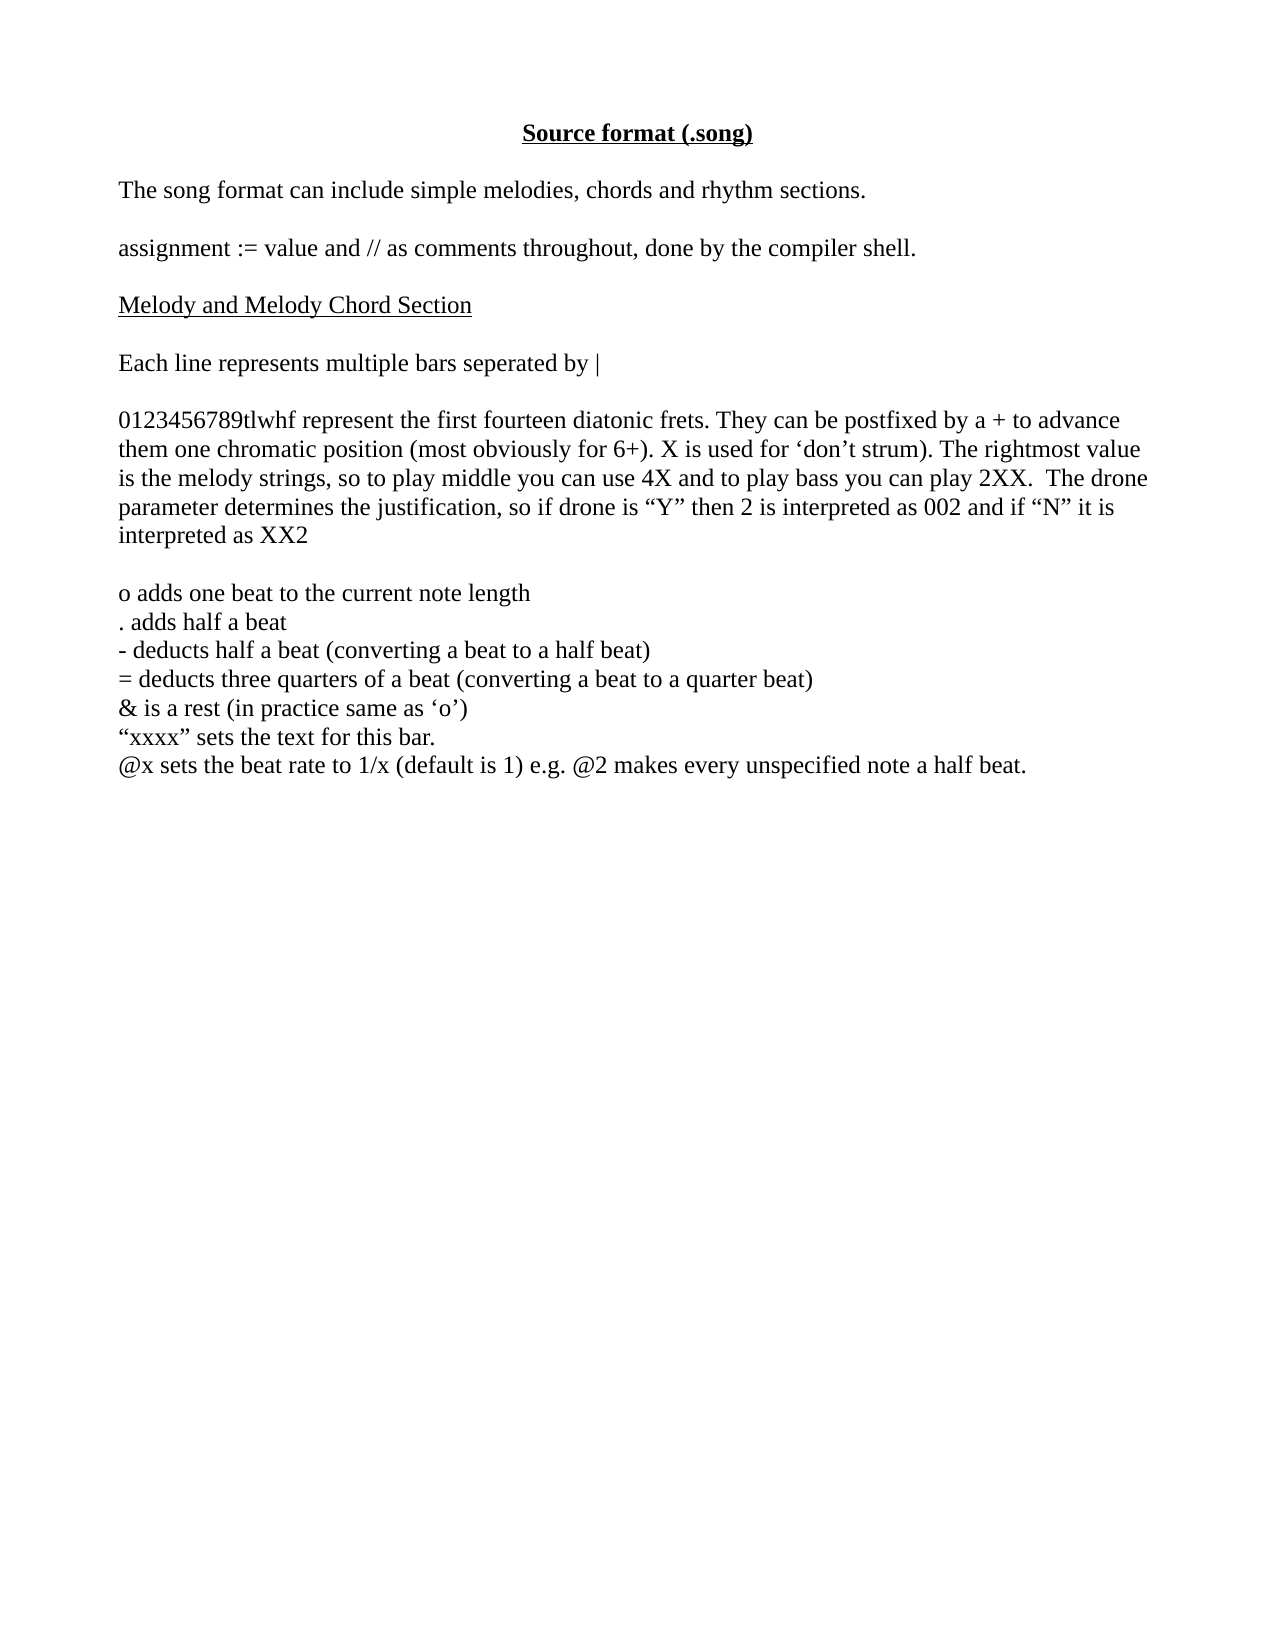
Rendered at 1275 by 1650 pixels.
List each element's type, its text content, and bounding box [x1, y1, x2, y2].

text The song format can include simple melodies, chords and rhythm sections. [118, 176, 1157, 204]
text “xxxx” sets the text for this bar. [118, 722, 1157, 751]
text = deducts three quarters of a beat (converting a beat to a quarter beat) [118, 664, 1157, 693]
text Melody and Melody Chord Section [118, 291, 1157, 319]
text - deducts half a beat (converting a beat to a half beat) [118, 636, 1157, 664]
text @x sets the beat rate to 1/x (default is 1) e.g. @2 makes every unspecified note a half beat. [118, 751, 1157, 779]
text & is a rest (in practice same as ‘o’) [118, 693, 1157, 722]
text Source format (.song) [118, 118, 1157, 147]
text o adds one beat to the current note length [118, 578, 1157, 607]
text 0123456789tlwhf represent the first fourteen diatonic frets. They can be postfixed by a + to advance them one chromatic position (most obviously for 6+). X is used for ‘don’t strum). The rightmost value is the melody strings, so to play middle you can use 4X and to play bass you can play 2XX. The drone parameter determines the justification, so if drone is “Y” then 2 is interpreted as 002 and if “N” it is interpreted as XX2 [118, 406, 1157, 549]
text . adds half a beat [118, 607, 1157, 636]
text Each line represents multiple bars seperated by | [118, 348, 1157, 377]
text assignment := value and // as comments throughout, done by the compiler shell. [118, 233, 1157, 262]
